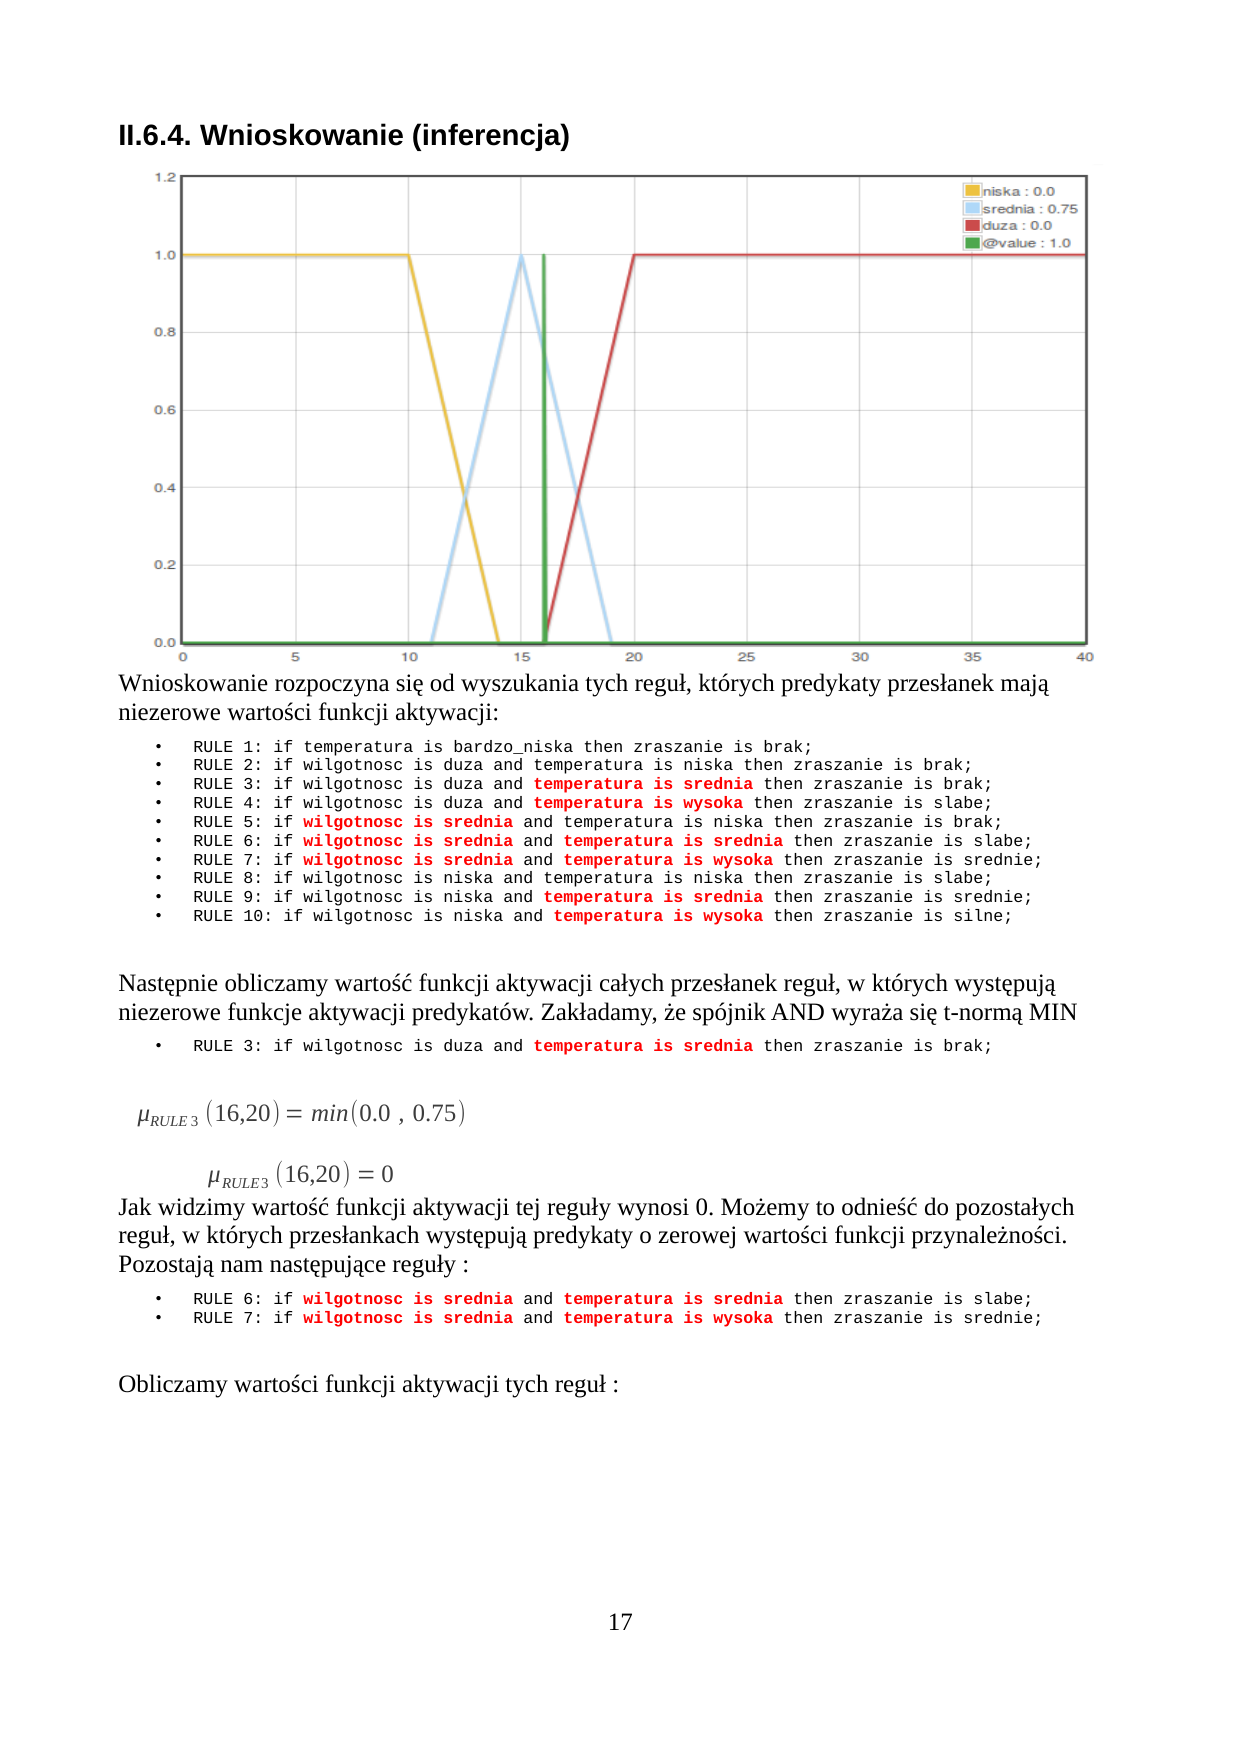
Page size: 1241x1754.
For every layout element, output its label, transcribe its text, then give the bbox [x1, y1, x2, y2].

list RULE 6: if wilgotnosc is srednia and temperatura is srednia then zraszanie is slabe; [156, 1291, 1122, 1309]
list RULE 3: if wilgotnosc is duza and temperatura is srednia then zraszanie is brak; [156, 776, 1122, 795]
subtitle Wnioskowanie (inferencja) [118, 118, 1122, 152]
list RULE 5: if wilgotnosc is srednia and temperatura is niska then zraszanie is brak; [156, 813, 1122, 832]
list RULE 2: if wilgotnosc is duza and temperatura is niska then zraszanie is brak; [156, 757, 1122, 776]
list RULE 4: if wilgotnosc is duza and temperatura is wysoka then zraszanie is slabe; [156, 795, 1122, 813]
text Wnioskowanie rozpoczyna się od wyszukania tych reguł, których predykaty przesłanek mają niezerowe wartości funkcji aktywacji: [118, 164, 1122, 726]
list RULE 3: if wilgotnosc is duza and temperatura is srednia then zraszanie is brak; [156, 1038, 1122, 1057]
list RULE 9: if wilgotnosc is niska and temperatura is srednia then zraszanie is srednie; [156, 889, 1122, 908]
list RULE 8: if wilgotnosc is niska and temperatura is niska then zraszanie is slabe; [156, 870, 1122, 889]
text Jak widzimy wartość funkcji aktywacji tej reguły wynosi 0. Możemy to odnieść do pozostałych reguł, w których przesłankach występują predykaty o zerowej wartości funkcji przynależności. Pozostają nam następujące reguły : [118, 1098, 1122, 1278]
list RULE 7: if wilgotnosc is srednia and temperatura is wysoka then zraszanie is srednie; [156, 1309, 1122, 1328]
list RULE 10: if wilgotnosc is niska and temperatura is wysoka then zraszanie is silne; [156, 908, 1122, 927]
list RULE 6: if wilgotnosc is srednia and temperatura is srednia then zraszanie is slabe; [156, 832, 1122, 851]
list RULE 7: if wilgotnosc is srednia and temperatura is wysoka then zraszanie is srednie; [156, 851, 1122, 870]
text Następnie obliczamy wartość funkcji aktywacji całych przesłanek reguł, w których występują niezerowe funkcje aktywacji predykatów. Zakładamy, że spójnik AND wyraża się t-normą MIN [118, 968, 1122, 1025]
picture [137, 164, 1104, 669]
text Obliczamy wartości funkcji aktywacji tych reguł : [118, 1369, 1122, 1398]
list RULE 1: if temperatura is bardzo_niska then zraszanie is brak; [156, 738, 1122, 757]
